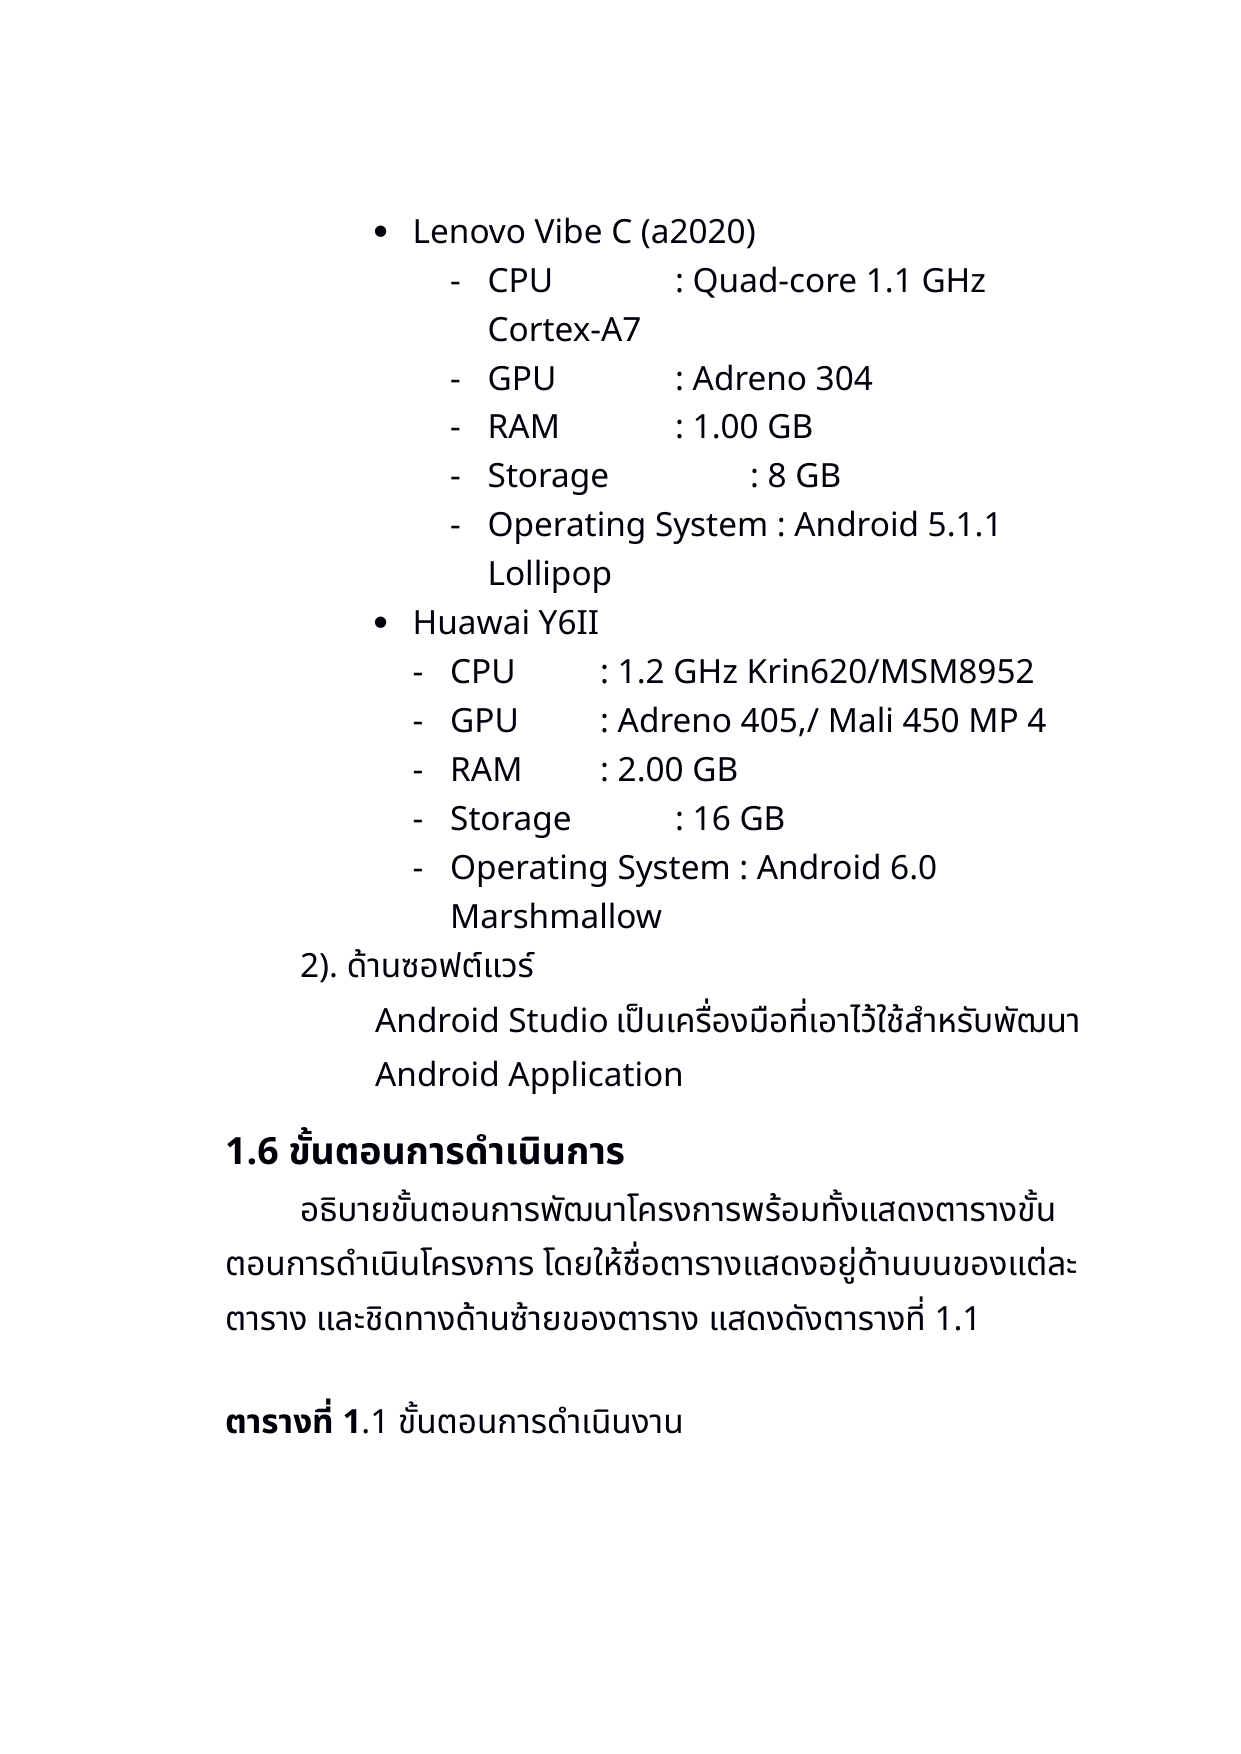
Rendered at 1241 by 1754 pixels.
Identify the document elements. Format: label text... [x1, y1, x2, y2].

list RAM : 2.00 GB [412, 746, 1090, 791]
text 2). ด้านซอฟต์แวร์ [225, 942, 1090, 992]
text ตารางที่ 1.1 ขั้นตอนการดำเนินงาน [225, 1398, 1090, 1449]
list RAM : 1.00 GB [450, 403, 1090, 449]
list Huawai Y6II [375, 599, 1090, 644]
list GPU : Adreno 405,/ Mali 450 MP 4 [412, 697, 1090, 742]
list Operating System : Android 5.1.1 Lollipop [450, 501, 1090, 596]
list Lenovo Vibe C (a2020) [375, 207, 1090, 253]
subtitle 1.6 ขั้นตอนการดำเนินการ [225, 1124, 1090, 1182]
list Android Studioเป็นเครื่องมือที่เอาไว้ใช้สำหรับพัฒนา Android Application [337, 996, 1090, 1096]
list CPU : Quad-core 1.1 GHz Cortex-A7 [450, 256, 1090, 351]
list Storage : 8 GB [450, 452, 1090, 498]
list Operating System : Android 6.0 Marshmallow [412, 844, 1090, 938]
list GPU : Adreno 304 [450, 354, 1090, 400]
text อธิบายขั้นตอนการพัฒนาโครงการพร้อมทั้งแสดงตารางขั้นตอนการดำเนินโครงการ โดยให้ชื่อตารางแสดงอยู่ด้านบนของแต่ละตาราง และชิดทางด้านซ้ายของตาราง แสดงดังตารางที่ 1.1 [225, 1186, 1090, 1345]
list CPU : 1.2 GHz Krin620/MSM8952 [412, 648, 1090, 693]
list Storage : 16 GB [412, 795, 1090, 840]
